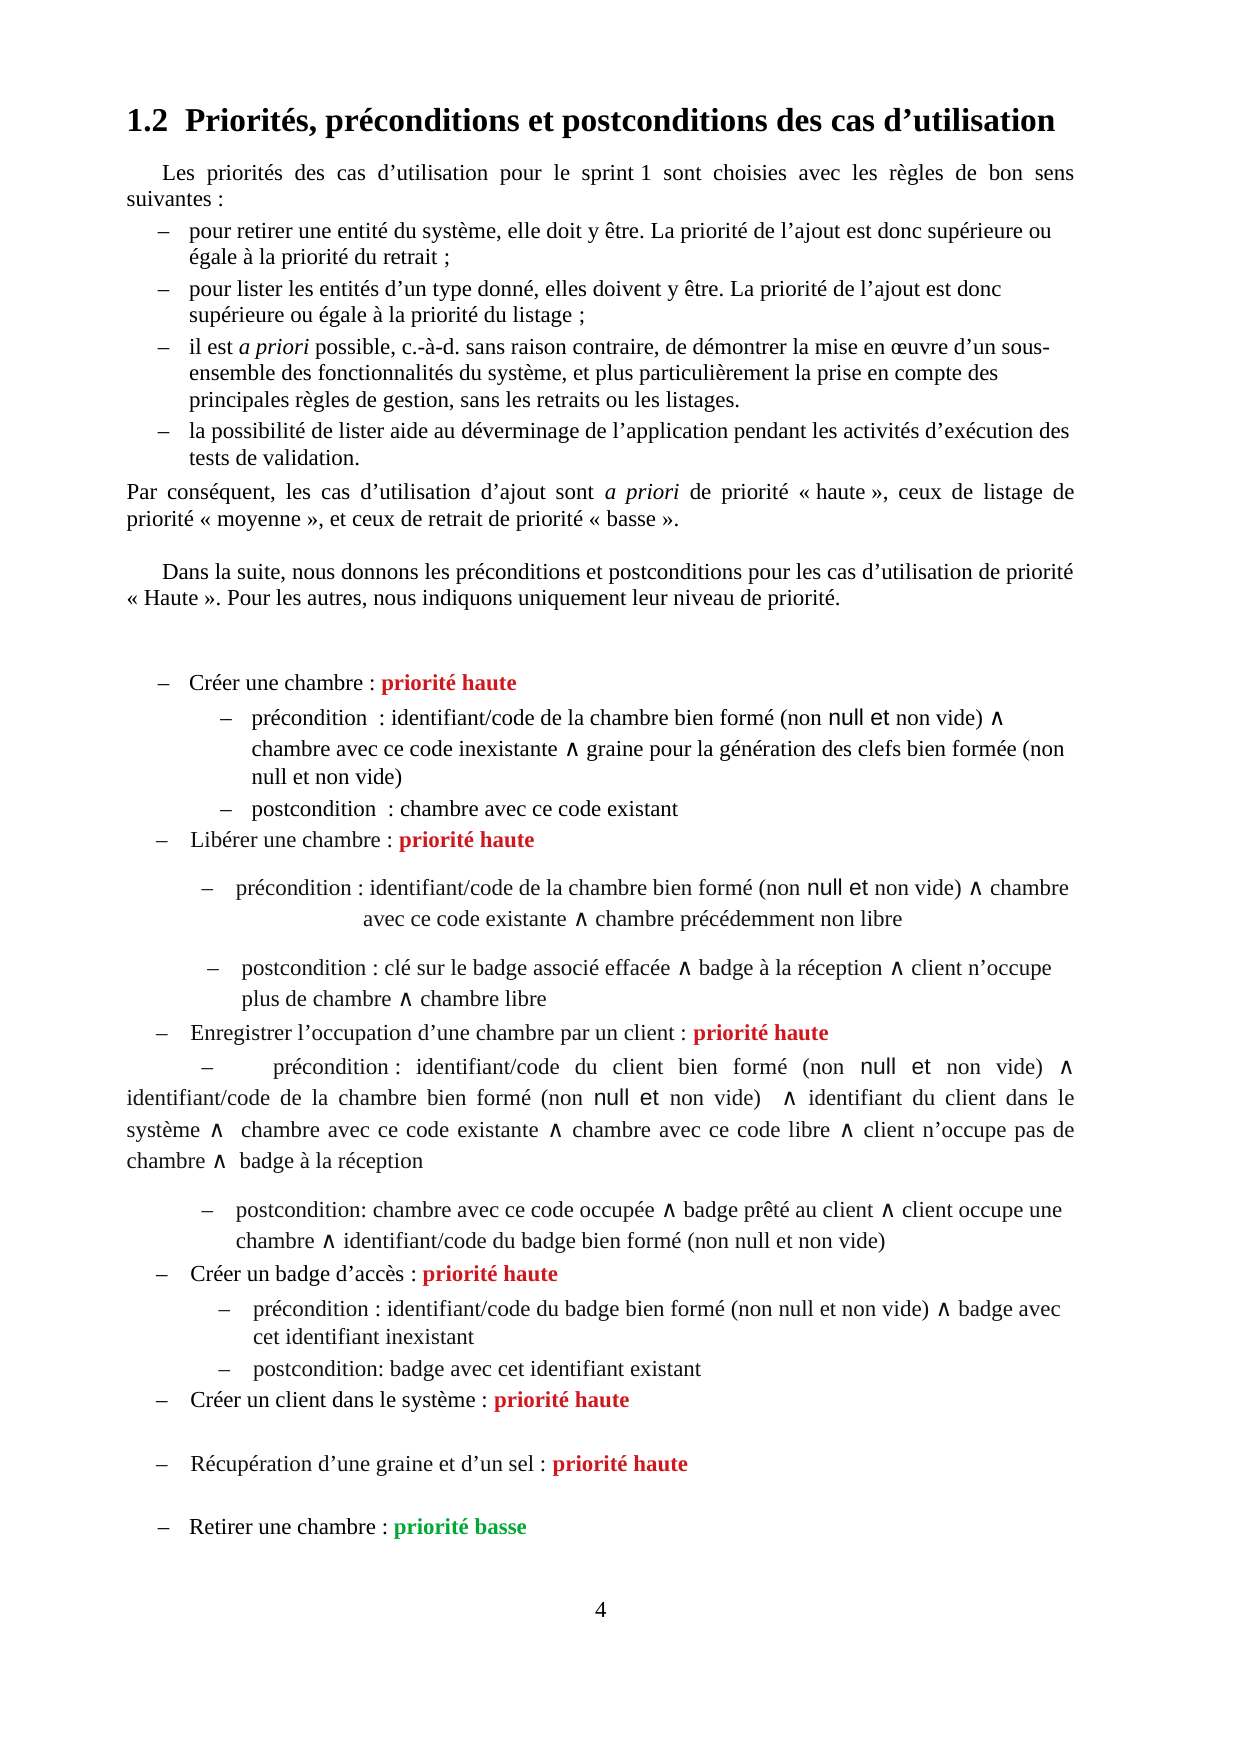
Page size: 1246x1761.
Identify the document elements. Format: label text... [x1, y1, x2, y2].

list – postcondition : clé sur le badge associé effacée ∧ badge à la réception ∧ client n’occupe plus de chambre ∧ chambre libre [126, 951, 1075, 1013]
list – il est a priori possible, c.-à-d. sans raison contraire, de démontrer la mise en œuvre d’un sous-ensemble des fonctionnalités du système, et plus particulièrement la prise en compte des principales règles de gestion, sans les retraits ou les listages. [158, 333, 1075, 412]
list – la possibilité de lister aide au déverminage de l’application pendant les activités d’exécution des tests de validation. [158, 417, 1075, 470]
text Les priorités des cas d’utilisation pour le sprint 1 sont choisies avec les règles de bon sens suivantes : [126, 159, 1075, 212]
list – pour retirer une entité du système, elle doit y être. La priorité de l’ajout est donc supérieure ou égale à la priorité du retrait ; [158, 217, 1075, 270]
text Dans la suite, nous donnons les préconditions et postconditions pour les cas d’utilisation de priorité « Haute ». Pour les autres, nous indiquons uniquement leur niveau de priorité. [126, 558, 1075, 611]
list – Créer un client dans le système : priorité haute [126, 1386, 1075, 1413]
list – précondition : identifiant/code de la chambre bien formé (non null et non vide) ∧ chambre avec ce code inexistante ∧ graine pour la génération des clefs bien formée (non null et non vide) [220, 701, 1075, 790]
list – Enregistrer l’occupation d’une chambre par un client : priorité haute [126, 1018, 1075, 1045]
list – Retirer une chambre : priorité basse [158, 1513, 1075, 1539]
list – précondition : identifiant/code du badge bien formé (non null et non vide) ∧ badge avec cet identifiant inexistant [126, 1292, 1075, 1350]
subtitle 1.2 Priorités, préconditions et postconditions des cas d’utilisation [126, 100, 1075, 138]
text – précondition : identifiant/code du client bien formé (non null et non vide) ∧ identifiant/code de la chambre bien formé (non null et non vide) ∧ identifiant du client dans le système ∧ chambre avec ce code existante ∧ chambre avec ce code libre ∧ client n’occupe pas de chambre ∧ badge à la réception [126, 1050, 1075, 1175]
text – précondition : identifiant/code de la chambre bien formé (non null et non vide) ∧ chambre avec ce code existante ∧ chambre précédemment non libre [126, 871, 1075, 933]
list – Créer une chambre : priorité haute [158, 669, 1075, 696]
list – Créer un badge d’accès : priorité haute [126, 1261, 1075, 1287]
text Par conséquent, les cas d’utilisation d’ajout sont a priori de priorité « haute », ceux de listage de priorité « moyenne », et ceux de retrait de priorité « basse ». [126, 478, 1075, 531]
list – Récupération d’une graine et d’un sel : priorité haute [126, 1449, 1075, 1476]
list – pour lister les entités d’un type donné, elles doivent y être. La priorité de l’ajout est donc supérieure ou égale à la priorité du listage ; [158, 275, 1075, 328]
list – postcondition : chambre avec ce code existant [220, 795, 1075, 821]
list – postcondition: chambre avec ce code occupée ∧ badge prêté au client ∧ client occupe une chambre ∧ identifiant/code du badge bien formé (non null et non vide) [126, 1193, 1075, 1255]
list – postcondition: badge avec cet identifiant existant [126, 1355, 1075, 1381]
text – Libérer une chambre : priorité haute [126, 827, 1075, 853]
